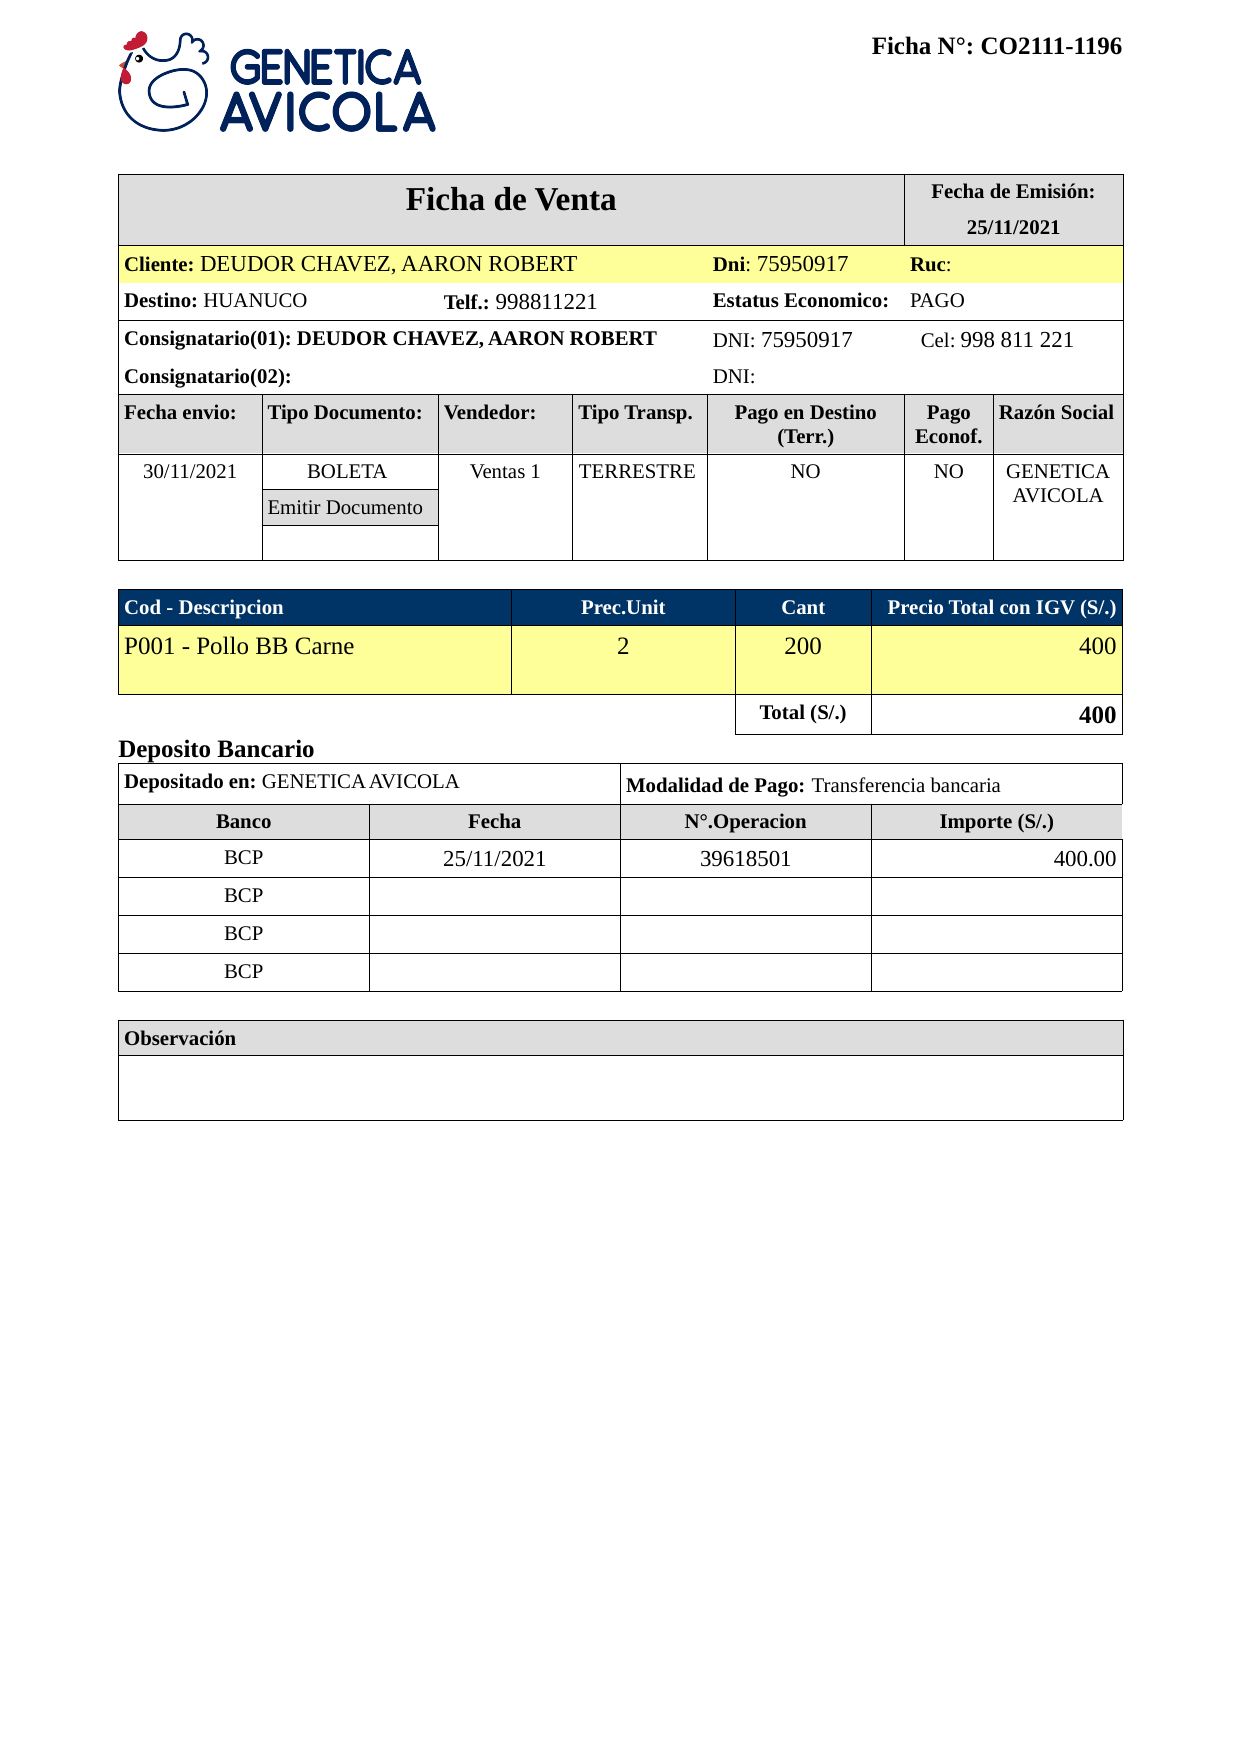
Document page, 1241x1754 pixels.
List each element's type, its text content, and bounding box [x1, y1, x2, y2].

table_header Prec.Unit [512, 590, 735, 625]
table_header Depositado en: GENETICA AVICOLA [119, 764, 620, 803]
table_cell Dni: 75950917 [707, 246, 904, 283]
table_cell BCP [119, 916, 369, 953]
table_cell [119, 1056, 1123, 1119]
table_cell 2 [512, 626, 735, 694]
table_cell 39618501 [621, 840, 871, 877]
table_cell Importe (S/.) [872, 805, 1122, 839]
table_cell Consignatario(01): DEUDOR CHAVEZ, AARON ROBERT [119, 321, 707, 358]
table_cell [872, 916, 1122, 953]
table_cell [370, 916, 620, 953]
table_cell Cliente: DEUDOR CHAVEZ, AARON ROBERT [119, 246, 707, 283]
table_cell N°.Operacion [621, 805, 871, 839]
table_cell TERRESTRE [573, 455, 707, 560]
table_cell BOLETA [263, 455, 438, 489]
table_cell [511, 695, 735, 734]
table_cell Cel: 998 811 221 [915, 321, 1123, 358]
table_cell [621, 916, 871, 953]
table_cell DNI: [707, 358, 1123, 394]
table_cell [263, 526, 438, 560]
table_cell Tipo Documento: [263, 395, 438, 453]
text Deposito Bancario [118, 734, 1122, 763]
table_cell Emitir Documento [263, 490, 438, 525]
table_cell Destino: HUANUCO [119, 283, 438, 320]
table_header Observación [119, 1021, 1123, 1055]
table_cell 25/11/2021 [370, 840, 620, 877]
table_cell NO [708, 455, 904, 560]
table_cell DNI: 75950917 [707, 321, 915, 358]
table_cell Fecha envio: [119, 395, 262, 453]
table_cell Ruc: [904, 246, 1123, 283]
table_cell [621, 954, 871, 991]
table_cell Fecha [370, 805, 620, 839]
table_header Cant [736, 590, 871, 625]
table_cell 400 [872, 695, 1122, 734]
table_cell [621, 878, 871, 915]
table_cell Razón Social [994, 395, 1123, 453]
table_cell BCP [119, 840, 369, 877]
table_cell PAGO [904, 283, 1123, 320]
table_cell [872, 878, 1122, 915]
table_cell [118, 695, 511, 734]
table_cell Ventas 1 [439, 455, 572, 560]
table_cell NO [905, 455, 993, 560]
table_cell 25/11/2021 [905, 209, 1123, 245]
table_cell BCP [119, 878, 369, 915]
table_cell 400 [872, 626, 1122, 694]
table_cell [872, 954, 1122, 991]
table_cell Pago en Destino (Terr.) [708, 395, 904, 453]
table_cell [370, 954, 620, 991]
table_cell 200 [736, 626, 871, 694]
table_cell Consignatario(02): [119, 358, 707, 394]
table_cell Vendedor: [439, 395, 572, 453]
table_cell Pago Econof. [905, 395, 993, 453]
table_cell Tipo Transp. [573, 395, 707, 453]
table_cell Telf.: 998811221 [438, 283, 707, 320]
table_cell 400.00 [872, 840, 1122, 877]
table_header Precio Total con IGV (S/.) [872, 590, 1122, 625]
table_header Modalidad de Pago: Transferencia bancaria [621, 764, 1122, 803]
table_header Cod - Descripcion [119, 590, 511, 625]
table_cell P001 - Pollo BB Carne [119, 626, 511, 694]
table_header Ficha de Venta [119, 175, 904, 245]
picture [118, 31, 436, 132]
table_cell Total (S/.) [736, 695, 871, 734]
table_cell [370, 878, 620, 915]
table_cell GENETICA AVICOLA [994, 455, 1123, 560]
table_header Fecha de Emisión: [905, 175, 1123, 209]
table_cell 30/11/2021 [119, 455, 262, 560]
table_cell BCP [119, 954, 369, 991]
table_cell Estatus Economico: [707, 283, 904, 320]
table_cell Banco [119, 805, 369, 839]
